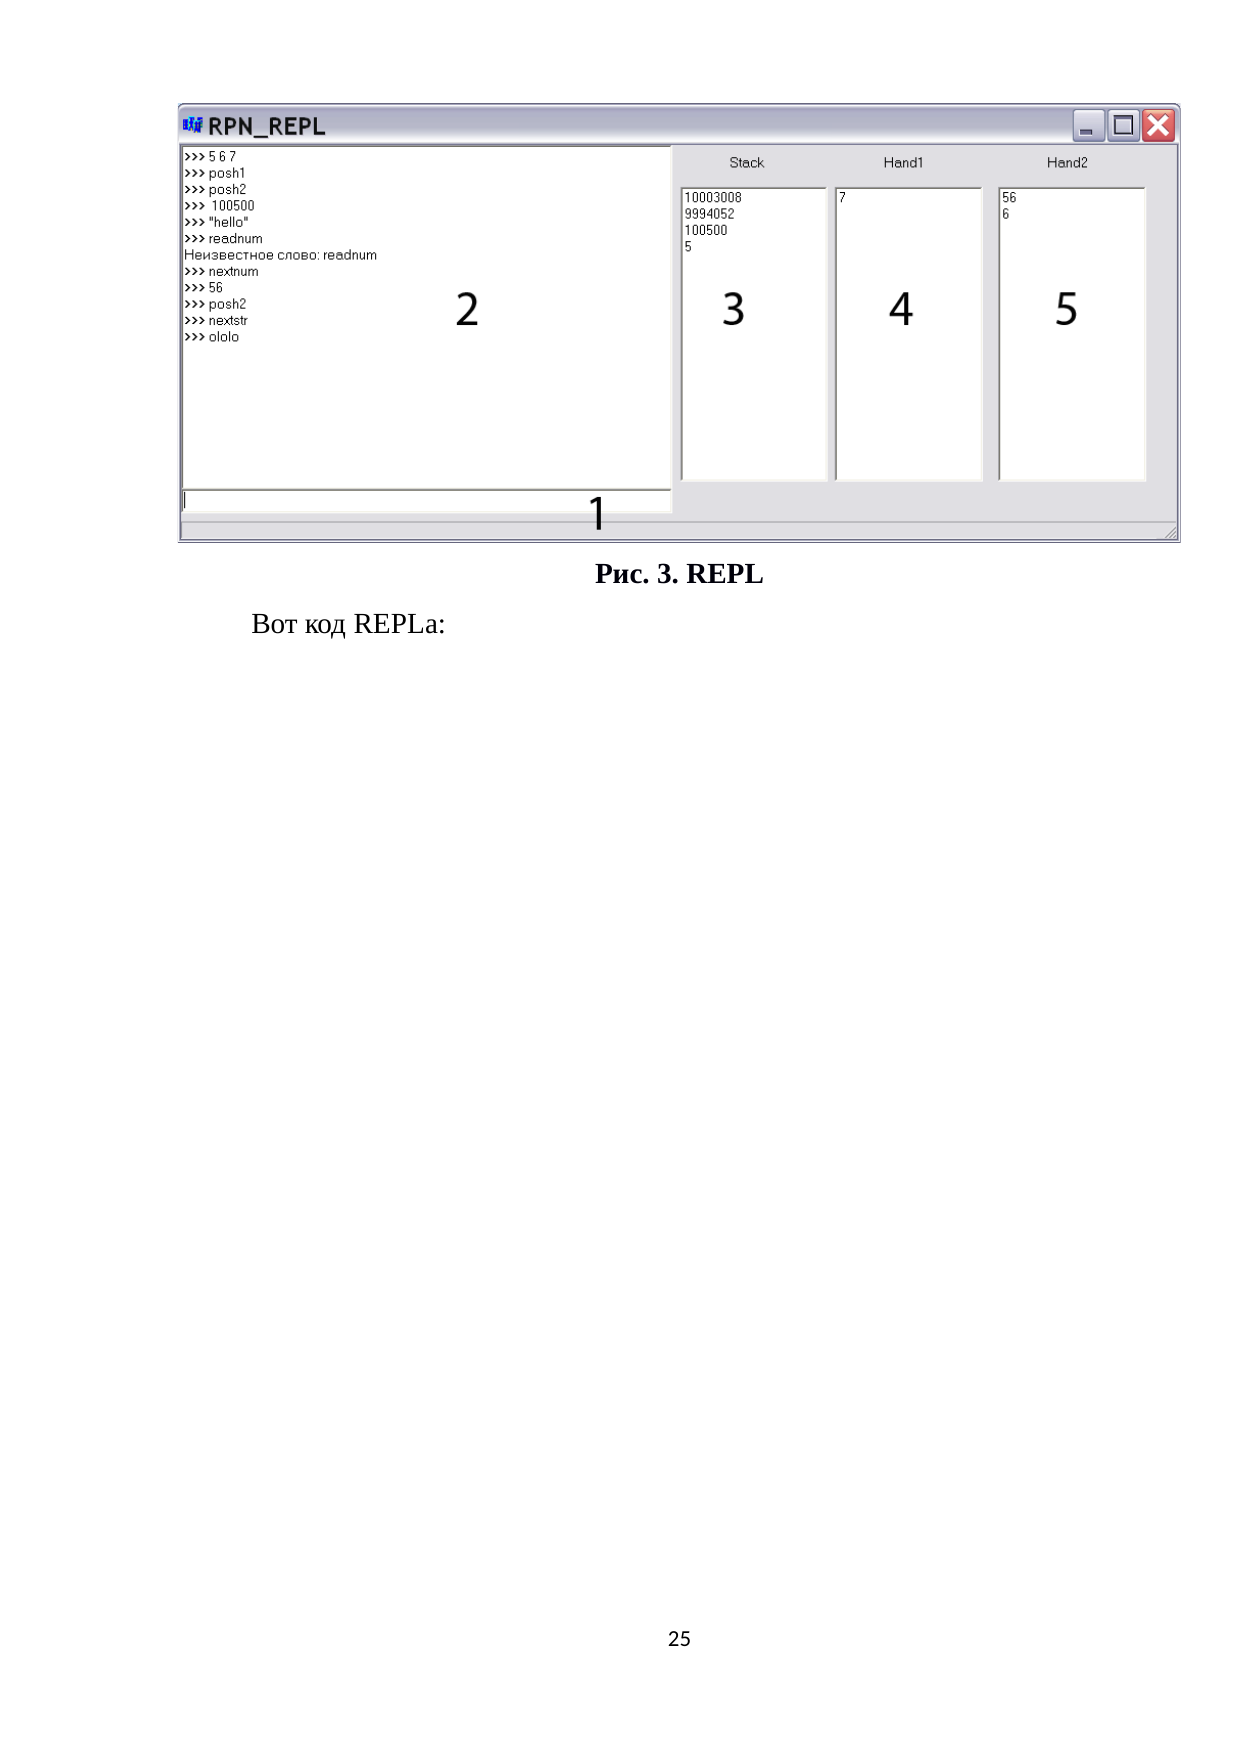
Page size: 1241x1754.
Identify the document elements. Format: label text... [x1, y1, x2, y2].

text Вот код REPLа: [177, 607, 1181, 640]
text Рис. 3. REPL [177, 556, 1181, 590]
picture [177, 103, 1181, 543]
